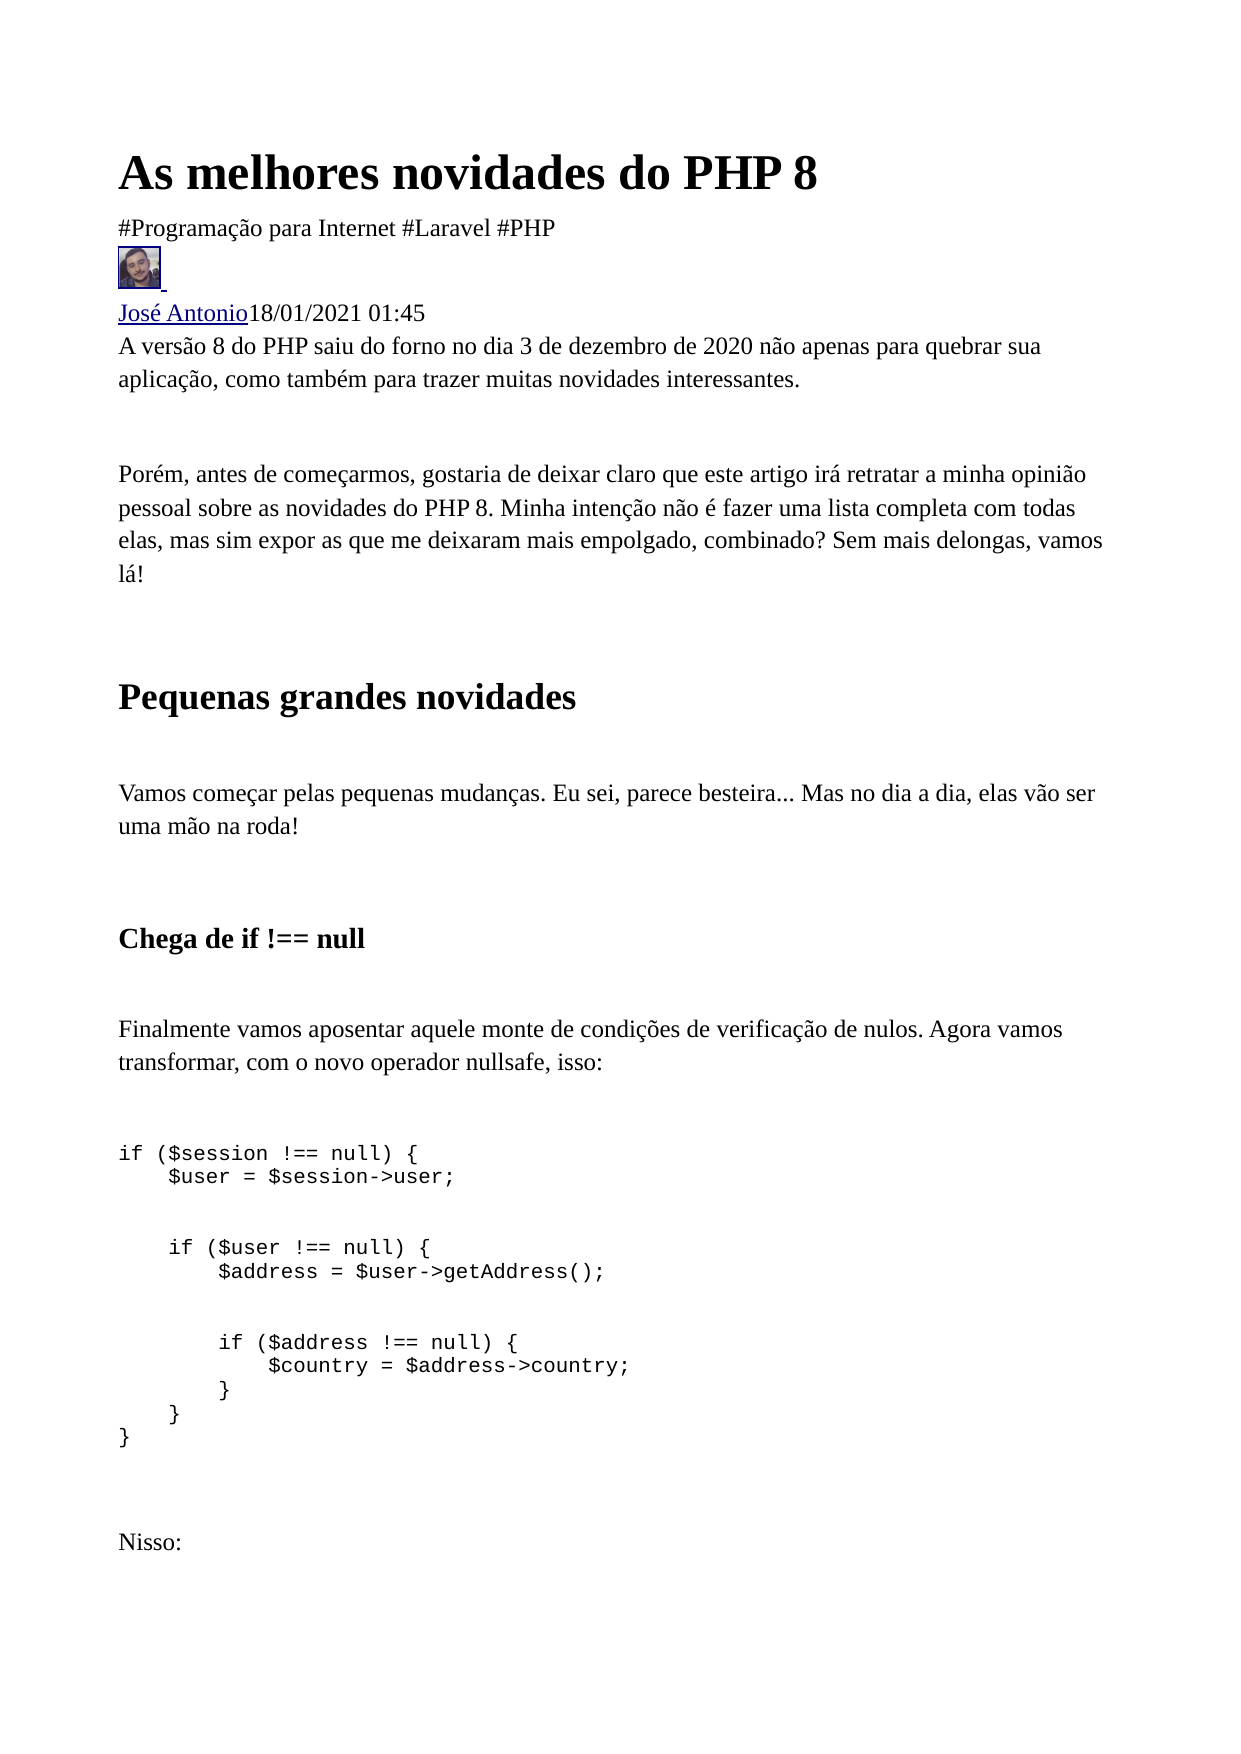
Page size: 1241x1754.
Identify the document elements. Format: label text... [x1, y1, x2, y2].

text A versão 8 do PHP saiu do forno no dia 3 de dezembro de 2020 não apenas para quebrar sua aplicação, como também para trazer muitas novidades interessantes. [118, 331, 1122, 393]
text } [118, 1403, 1122, 1426]
subtitle Pequenas grandes novidades [118, 675, 1122, 718]
picture [119, 248, 159, 287]
text #Programação para Internet #Laravel #PHP [118, 213, 1122, 242]
text Finalmente vamos aposentar aquele monte de condições de verificação de nulos. Agora vamos transformar, com o novo operador nullsafe, isso: [118, 1014, 1122, 1076]
subtitle Chega de if !== null [118, 921, 1122, 954]
text if ($session !== null) { [118, 1143, 1122, 1166]
text } [118, 1379, 1122, 1403]
text Porém, antes de começarmos, gostaria de deixar claro que este artigo irá retratar a minha opinião pessoal sobre as novidades do PHP 8. Minha intenção não é fazer uma lista completa com todas elas, mas sim expor as que me deixaram mais empolgado, combinado? Sem mais delongas, vamos lá! [118, 459, 1122, 587]
text Nisso: [118, 1527, 1122, 1556]
text José Antonio18/01/2021 01:45 [118, 298, 1122, 327]
text } [118, 1426, 1122, 1450]
text if ($user !== null) { [118, 1237, 1122, 1261]
text $address = $user->getAddress(); [118, 1261, 1122, 1284]
text if ($address !== null) { [118, 1332, 1122, 1355]
subtitle As melhores novidades do PHP 8 [118, 143, 1122, 201]
text $country = $address->country; [118, 1355, 1122, 1379]
text $user = $session->user; [118, 1166, 1122, 1190]
text Vamos começar pelas pequenas mudanças. Eu sei, parece besteira... Mas no dia a dia, elas vão ser uma mão na roda! [118, 778, 1122, 840]
